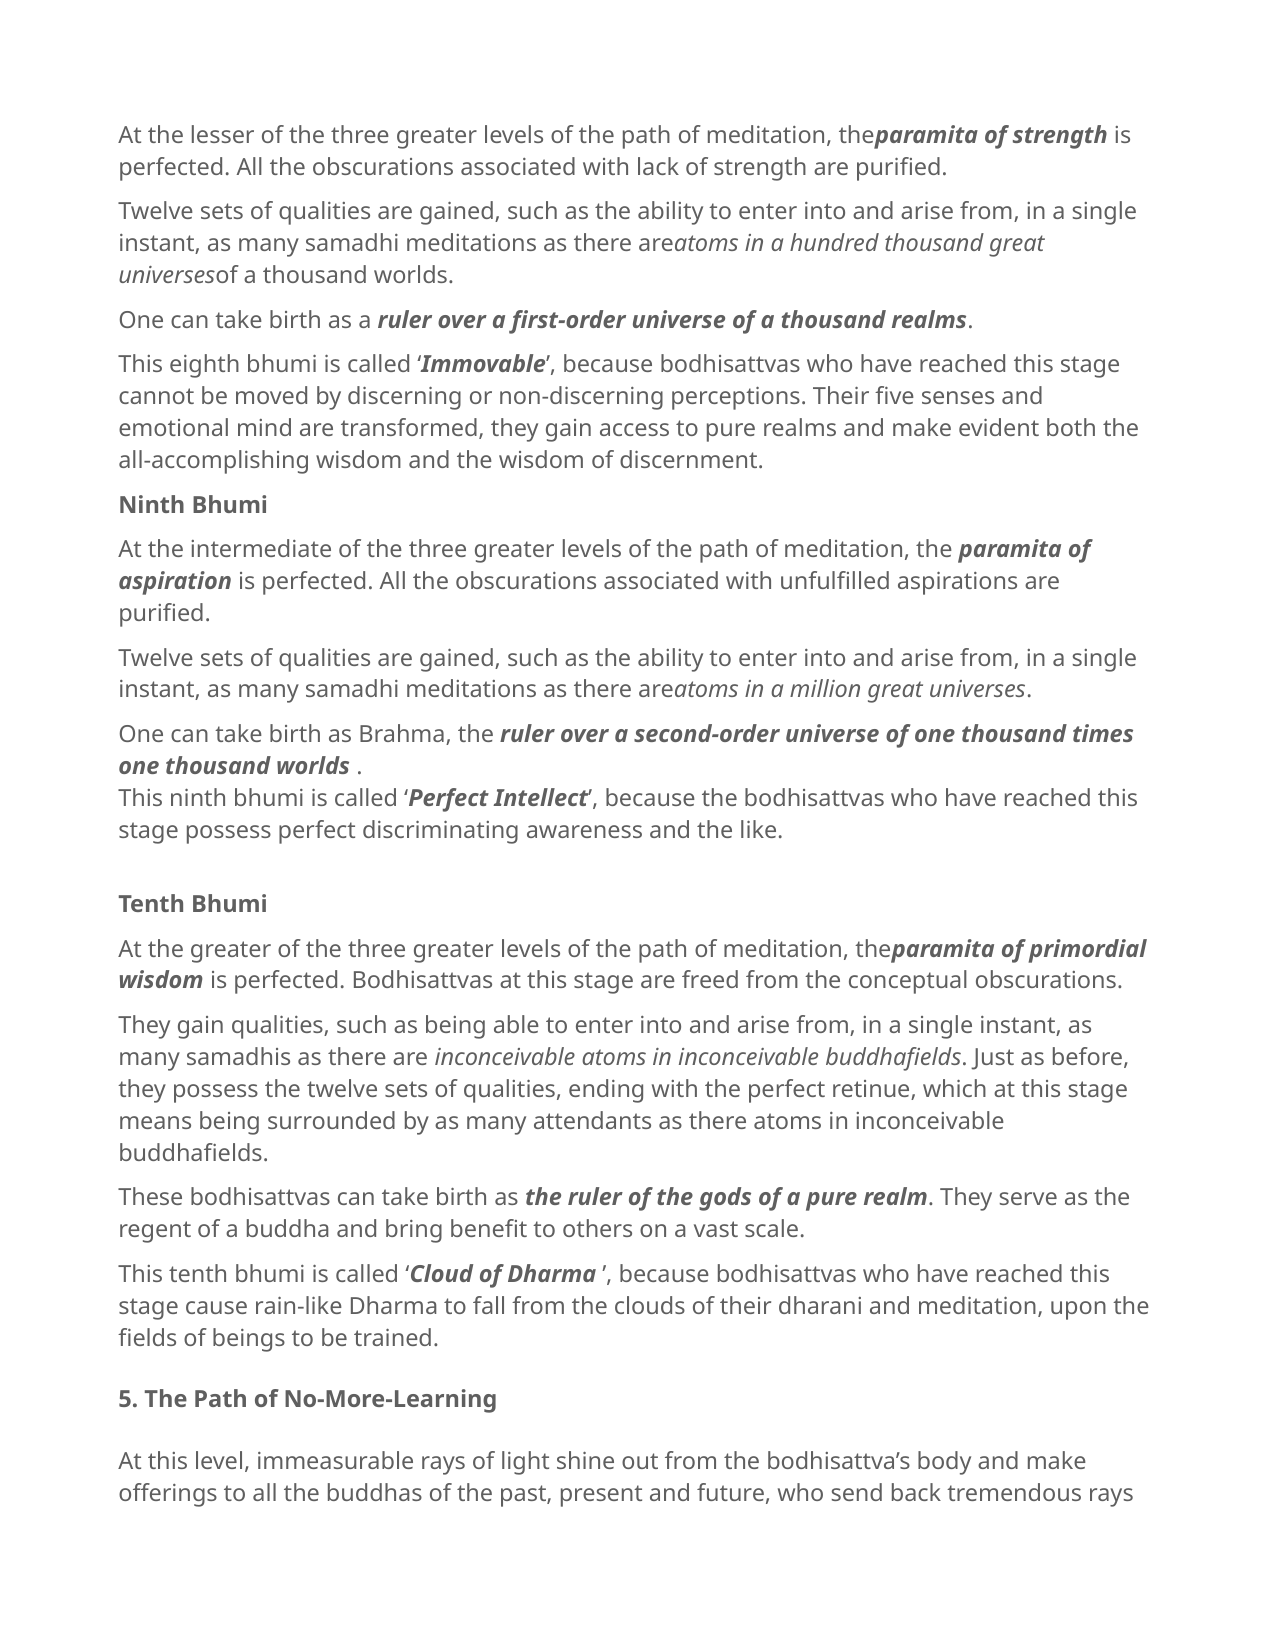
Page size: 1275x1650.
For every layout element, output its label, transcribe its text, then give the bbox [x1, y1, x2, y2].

text This tenth bhumi is called ‘Cloud of Dharma ’, because bodhisattvas who have reached this stage cause rain-like Dharma to fall from the clouds of their dharani and meditation, upon the fields of beings to be trained. [118, 1257, 1157, 1353]
text This ninth bhumi is called ‘Perfect Intellect’, because the bodhisattvas who have reached this stage possess perfect discriminating awareness and the like. [118, 781, 1157, 845]
text At the intermediate of the three greater levels of the path of meditation, the paramita of aspiration is perfected. All the obscurations associated with unfulfilled aspirations are purified. [118, 532, 1157, 628]
text These bodhisattvas can take birth as the ruler of the gods of a pure realm. They serve as the regent of a buddha and bring benefit to others on a vast scale. [118, 1181, 1157, 1245]
text One can take birth as a ruler over a first-order universe of a thousand realms. [118, 303, 1157, 335]
text Tenth Bhumi [118, 887, 1157, 919]
text This eighth bhumi is called ‘Immovable’, because bodhisattvas who have reached this stage cannot be moved by discerning or non-discerning perceptions. Their five senses and emotional mind are transformed, they gain access to pure realms and make evident both the all-accomplishing wisdom and the wisdom of discernment. [118, 347, 1157, 475]
text Twelve sets of qualities are gained, such as the ability to enter into and arise from, in a single instant, as many samadhi meditations as there areatoms in a hundred thousand great universesof a thousand worlds. [118, 194, 1157, 291]
text 5. The Path of No-More-Learning [118, 1383, 1157, 1415]
text Ninth Bhumi [118, 488, 1157, 520]
text At the lesser of the three greater levels of the path of meditation, theparamita of strength is perfected. All the obscurations associated with lack of strength are purified. [118, 118, 1157, 182]
text Twelve sets of qualities are gained, such as the ability to enter into and arise from, in a single instant, as many samadhi meditations as there areatoms in a million great universes. [118, 641, 1157, 705]
text They gain qualities, such as being able to enter into and arise from, in a single instant, as many samadhis as there are inconceivable atoms in inconceivable buddhafields. Just as before, they possess the twelve sets of qualities, ending with the perfect retinue, which at this stage means being surrounded by as many attendants as there atoms in inconceivable buddhafields. [118, 1008, 1157, 1168]
text At the greater of the three greater levels of the path of meditation, theparamita of primordial wisdom is perfected. Bodhisattvas at this stage are freed from the conceptual obscurations. [118, 932, 1157, 996]
text At this level, immeasurable rays of light shine out from the bodhisattva’s body and make offerings to all the buddhas of the past, present and future, who send back tremendous rays [118, 1444, 1157, 1508]
text One can take birth as Brahma, the ruler over a second-order universe of one thousand times one thousand worlds . [118, 717, 1157, 781]
